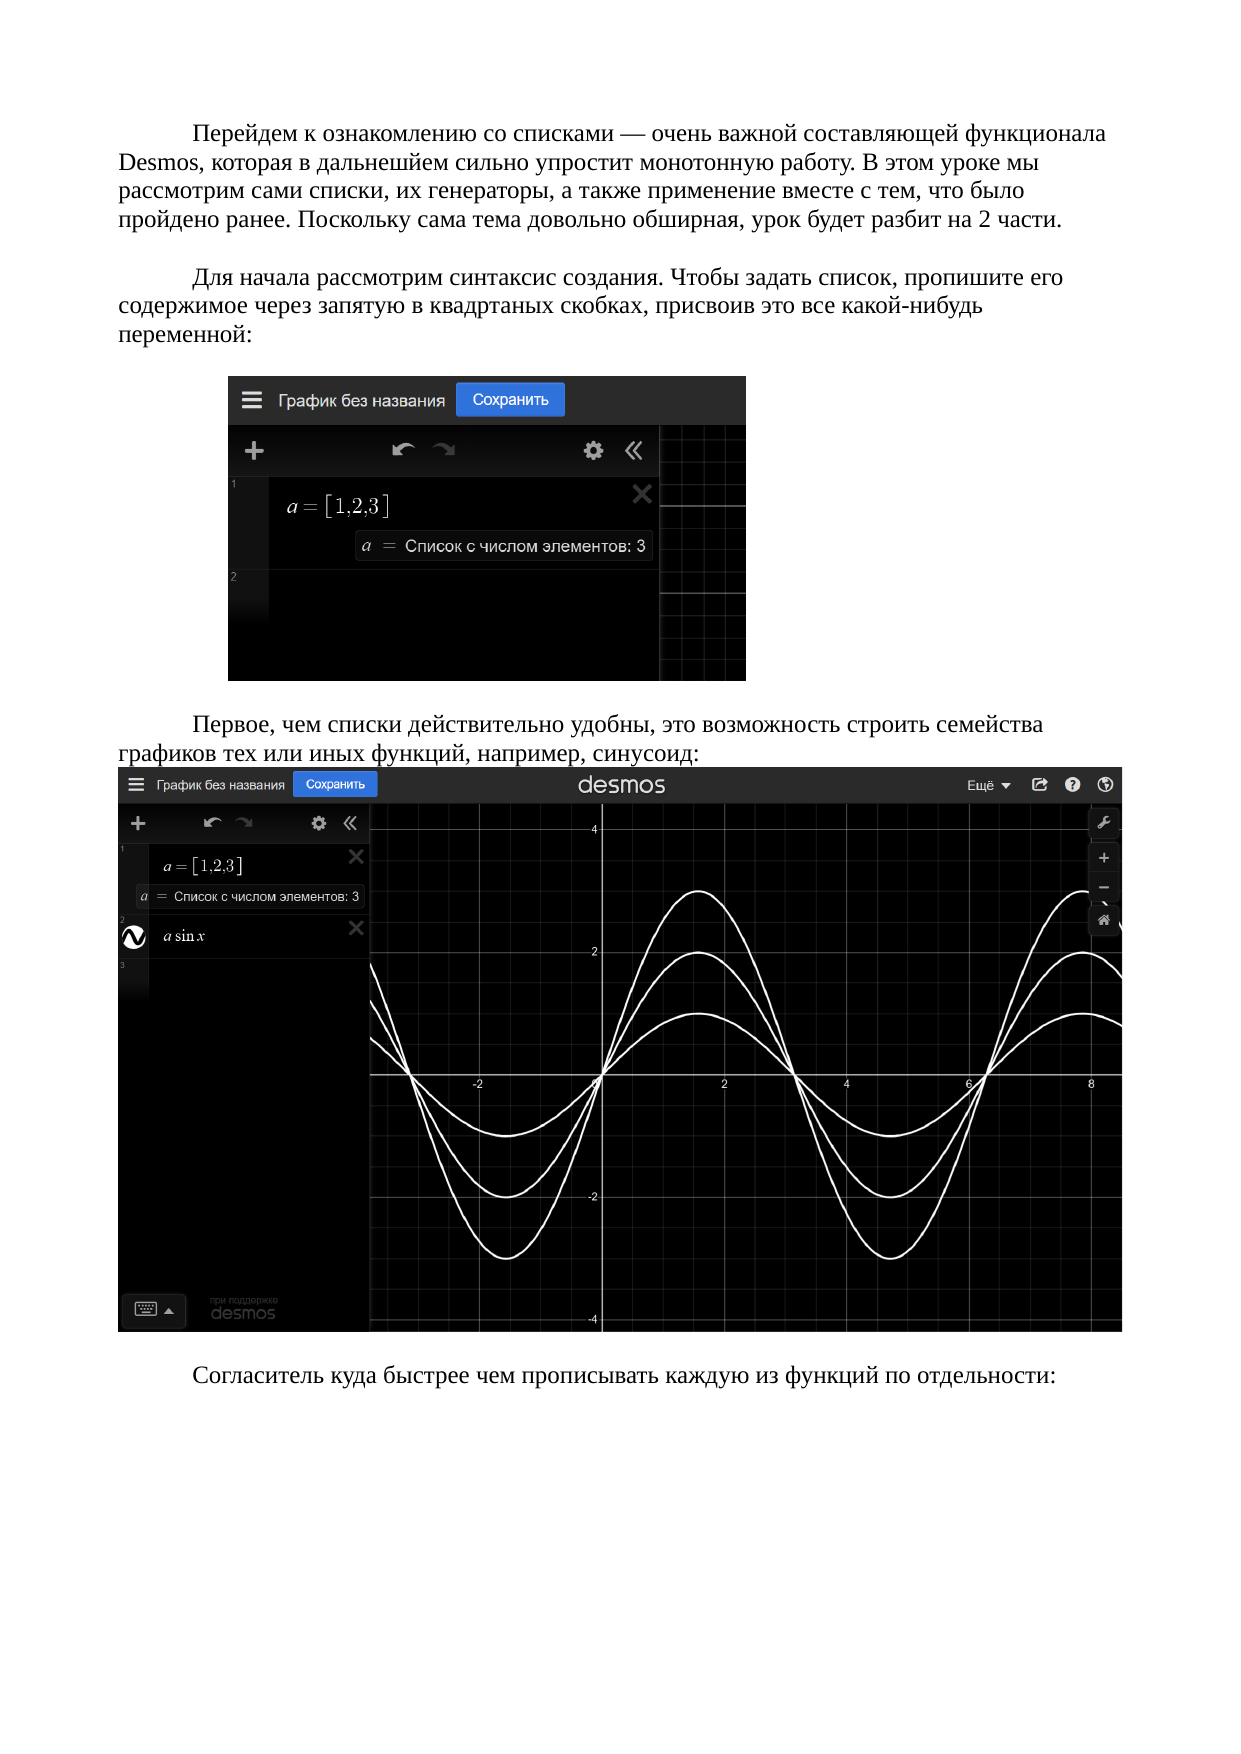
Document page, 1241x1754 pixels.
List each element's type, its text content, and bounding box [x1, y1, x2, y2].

text Перейдем к ознакомлению со списками — очень важной составляющей функционала Desmos, которая в дальнешйем сильно упростит монотонную работу. В этом уроке мы рассмотрим сами списки, их генераторы, а также применение вместе с тем, что было пройдено ранее. Поскольку сама тема довольно обширная, урок будет разбит на 2 части. [118, 118, 1122, 233]
text Согласитель куда быстрее чем прописывать каждую из функций по отдельности: [118, 1361, 1122, 1389]
text Первое, чем списки действительно удобны, это возможность строить семейства графиков тех или иных функций, например, синусоид: [118, 709, 1122, 767]
picture [118, 767, 1123, 1332]
picture [249, 376, 668, 681]
text Для начала рассмотрим синтаксис создания. Чтобы задать список, пропишите его содержимое через запятую в квадртаных скобках, присвоив это все какой-нибудь переменной: [118, 262, 1122, 348]
